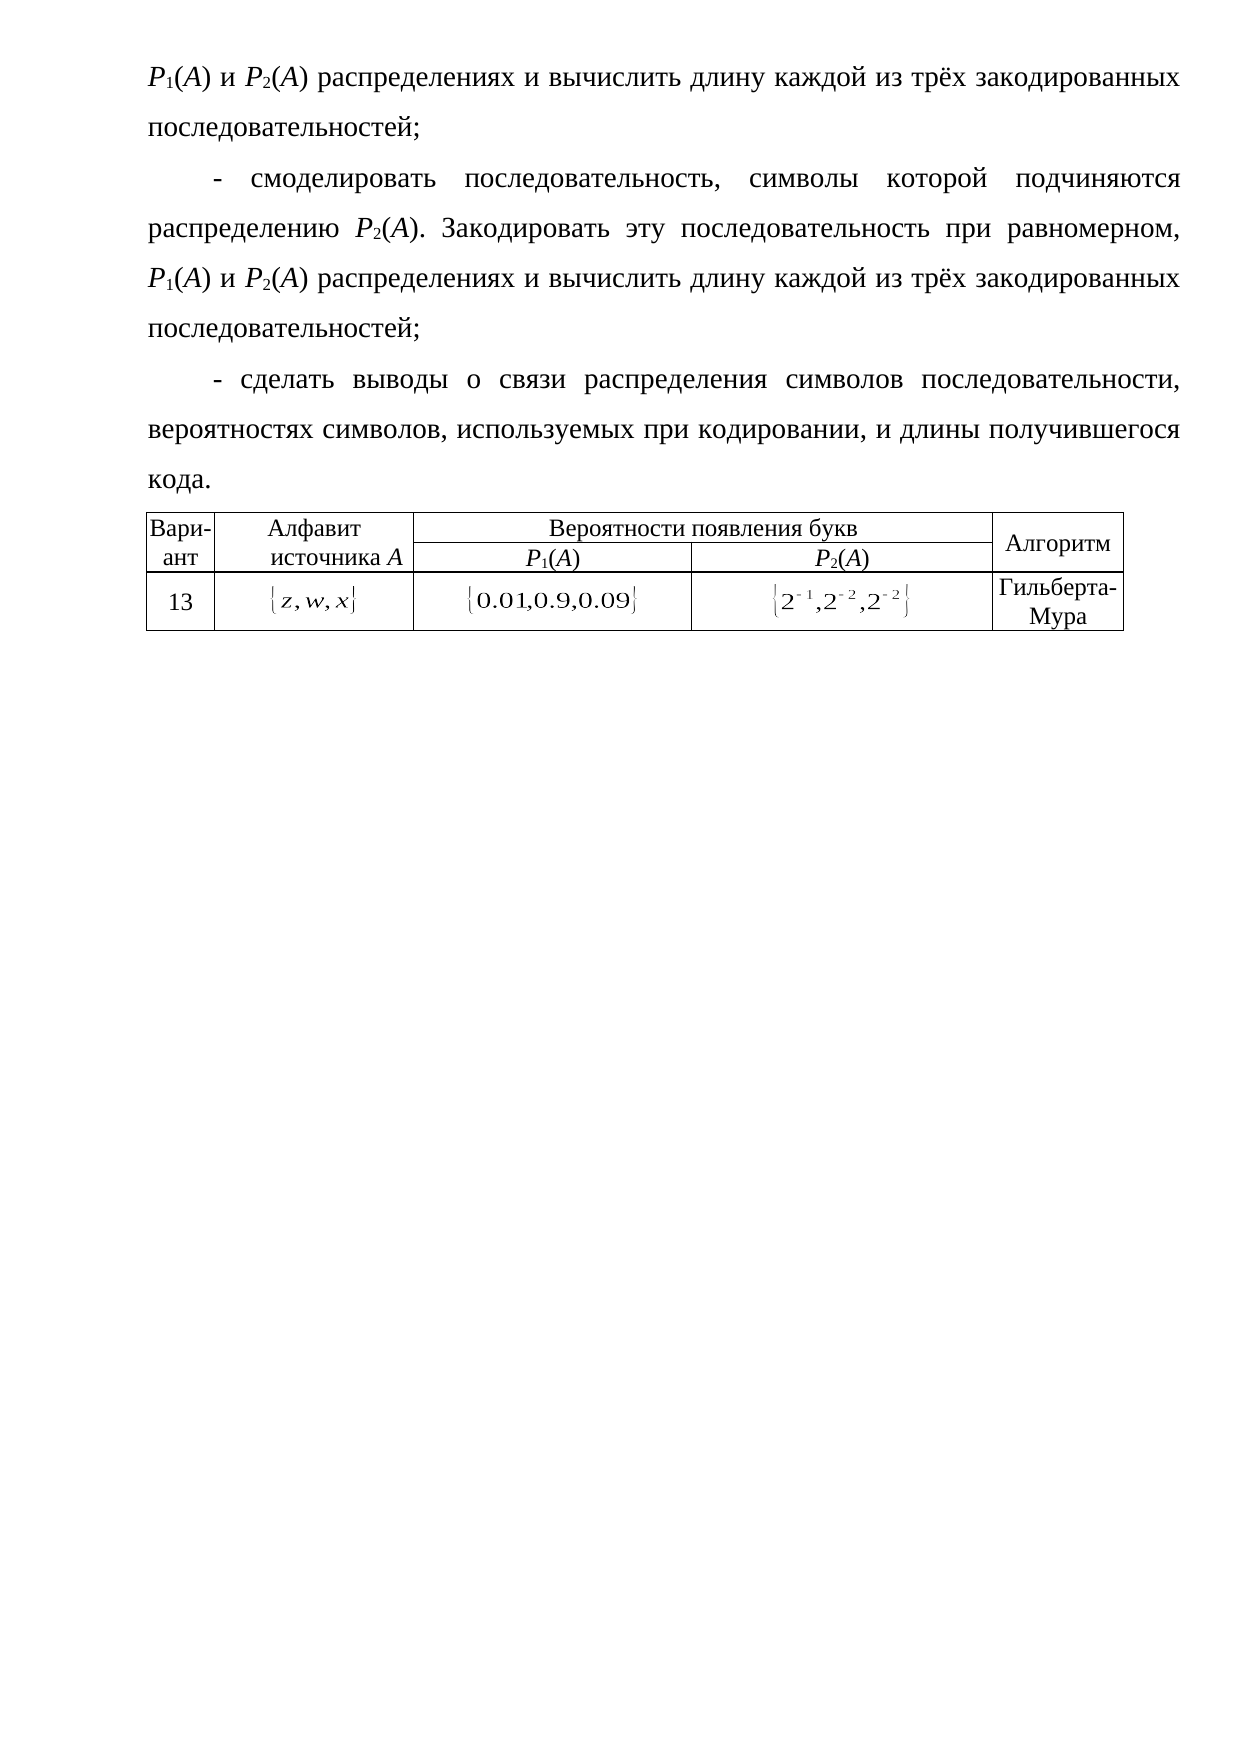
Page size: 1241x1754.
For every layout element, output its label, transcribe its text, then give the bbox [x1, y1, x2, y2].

table_header Вероятности появления букв [414, 513, 992, 542]
table_cell 13 [147, 573, 214, 630]
table_header Алфавит источника А [215, 513, 413, 571]
table_header Алгоритм [993, 513, 1123, 571]
table_cell P2(A) [692, 543, 992, 571]
table_cell P1(A) [414, 543, 691, 571]
list P1(A) и P2(A) распределениях и вычислить длину каждой из трёх закодированных последовательностей; [148, 59, 1181, 143]
table_cell [414, 573, 691, 630]
list - сделать выводы о связи распределения символов последовательности, вероятностях символов, используемых при кодировании, и длины получившегося кода. [148, 361, 1181, 495]
list - смоделировать последовательность, символы которой подчиняются распределению P2(A). Закодировать эту последовательность при равномерном, P1(A) и P2(A) распределениях и вычислить длину каждой из трёх закодированных последовательностей; [148, 160, 1181, 344]
table_cell [215, 573, 413, 630]
table_cell [692, 573, 992, 630]
table_cell Гильберта-Мура [993, 573, 1123, 630]
table_header Вари­ант [147, 513, 214, 571]
